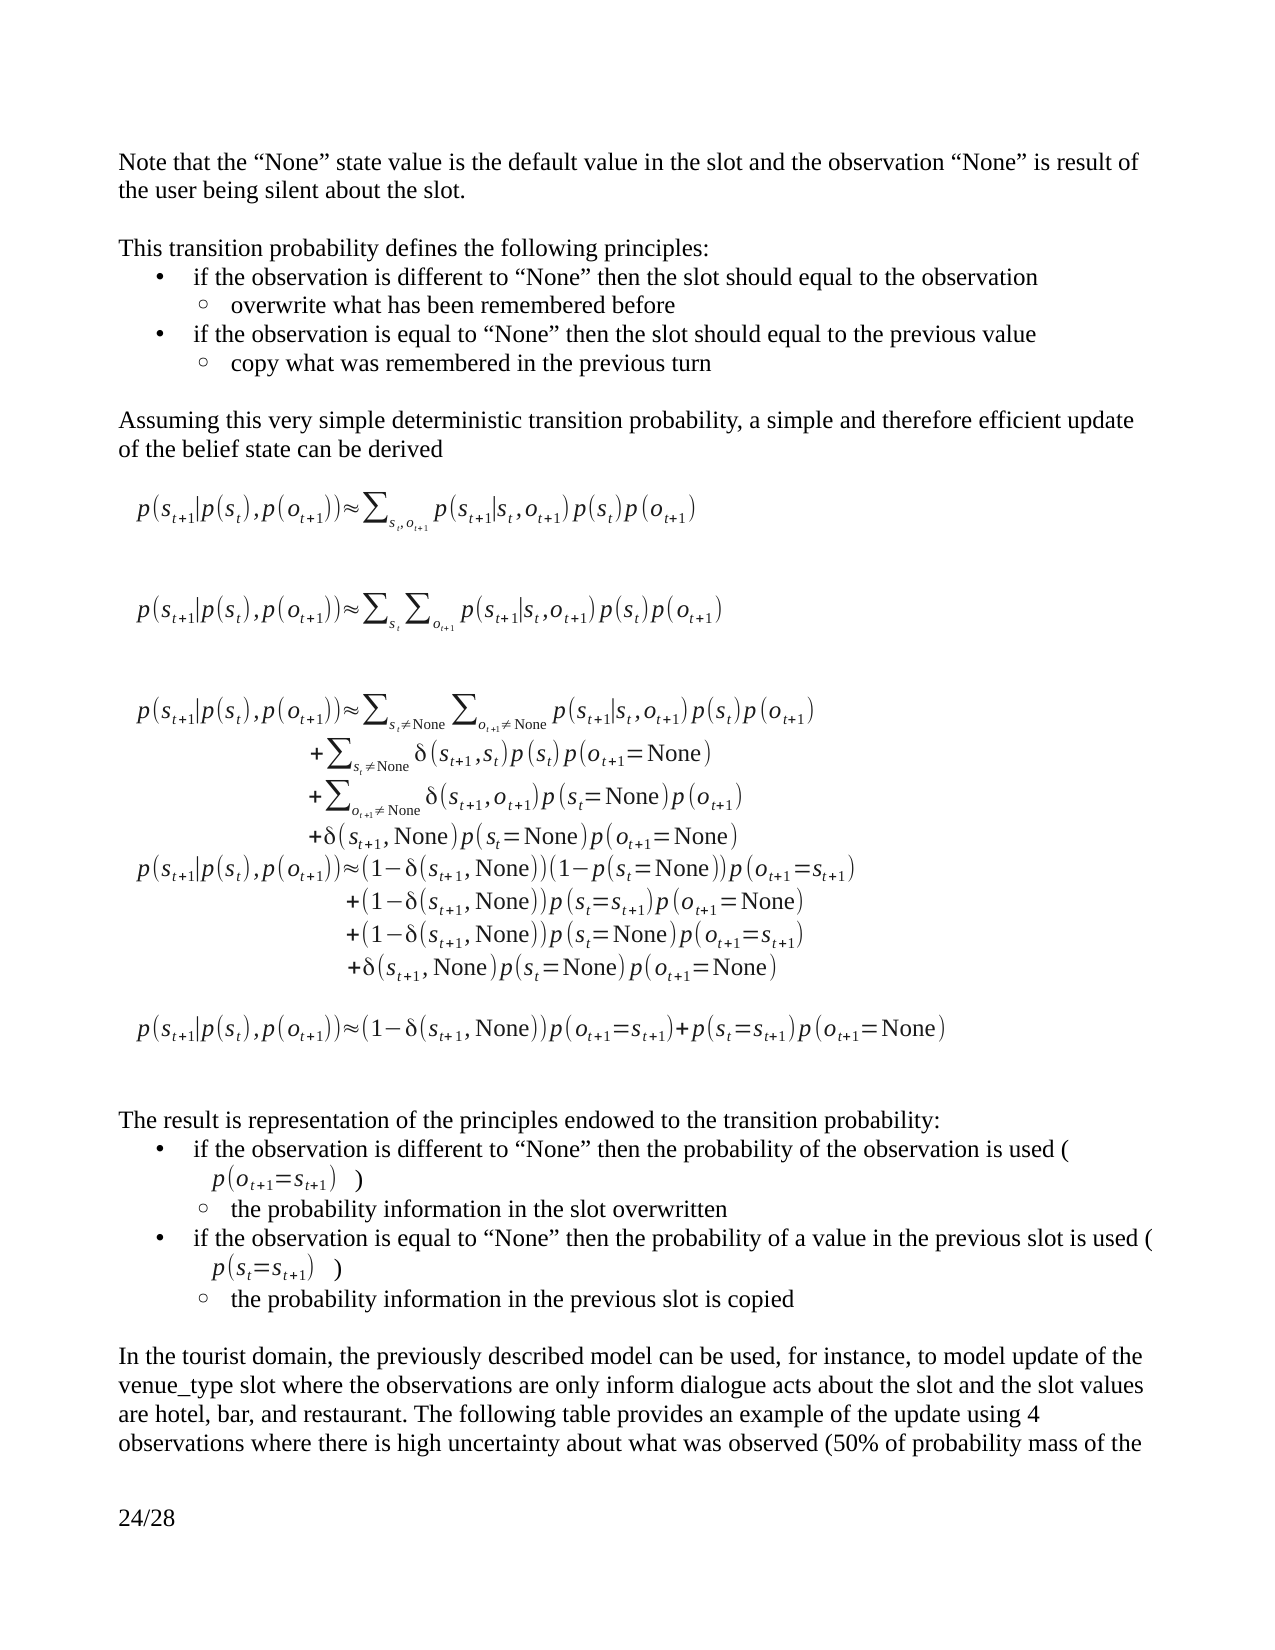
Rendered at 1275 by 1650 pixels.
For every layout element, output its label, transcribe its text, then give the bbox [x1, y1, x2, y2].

list if the observation is different to “None” then the slot should equal to the observation [156, 262, 1157, 291]
list if the observation is equal to “None” then the probability of a value in the previous slot is used () [156, 1223, 1157, 1284]
text In the tourist domain, the previously described model can be used, for instance, to model update of the venue_type slot where the observations are only inform dialogue acts about the slot and the slot values are hotel, bar, and restaurant. The following table provides an example of the update using 4 observations where there is high uncertainty about what was observed (50% of probability mass of the [118, 1341, 1157, 1456]
list copy what was remembered in the previous turn [193, 348, 1157, 377]
list the probability information in the slot overwritten [193, 1194, 1157, 1223]
list the probability information in the previous slot is copied [193, 1284, 1157, 1313]
list overwrite what has been remembered before [193, 291, 1157, 319]
text Assuming this very simple deterministic transition probability, a simple and therefore efficient update of the belief state can be derived [118, 406, 1157, 463]
list if the observation is equal to “None” then the slot should equal to the previous value [156, 319, 1157, 348]
list if the observation is different to “None” then the probability of the observation is used () [156, 1134, 1157, 1194]
text Note that the “None” state value is the default value in the slot and the observation “None” is result of the user being silent about the slot. [118, 147, 1157, 204]
text This transition probability defines the following principles: [118, 233, 1157, 262]
text The result is representation of the principles endowed to the transition probability: [118, 1105, 1157, 1134]
